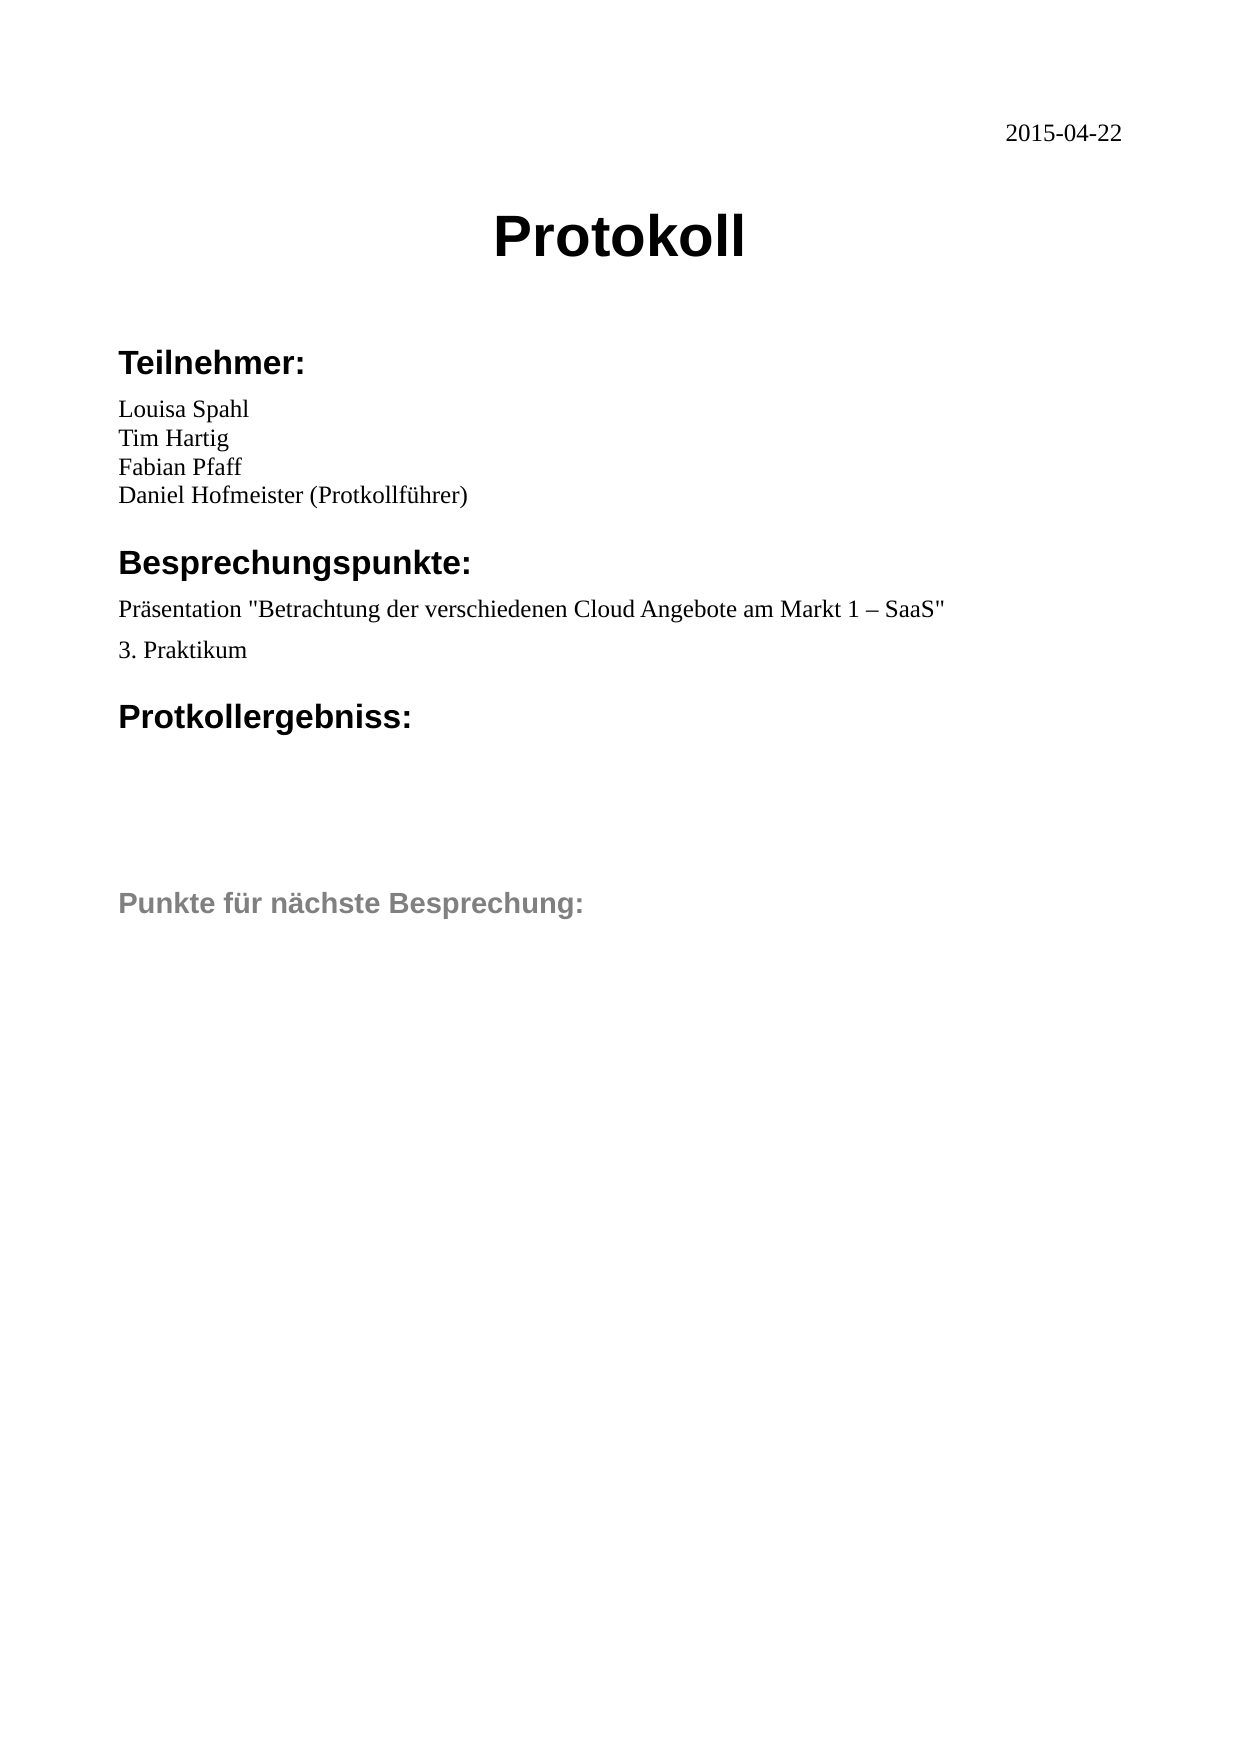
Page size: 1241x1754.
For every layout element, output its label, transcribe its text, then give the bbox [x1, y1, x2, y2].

subtitle Teilnehmer: [118, 343, 1122, 382]
subtitle Punkte für nächste Besprechung: [118, 886, 1122, 920]
text Louisa Spahl Tim Hartig Fabian Pfaff Daniel Hofmeister (Protkollführer) [118, 394, 1122, 509]
subtitle Besprechungspunkte: [118, 542, 1122, 581]
subtitle Protkollergebniss: [118, 697, 1122, 736]
title Protokoll [118, 201, 1122, 268]
text 3. Praktikum [118, 635, 1122, 664]
text Präsentation "Betrachtung der verschiedenen Cloud Angebote am Markt 1 – SaaS" [118, 594, 1122, 622]
